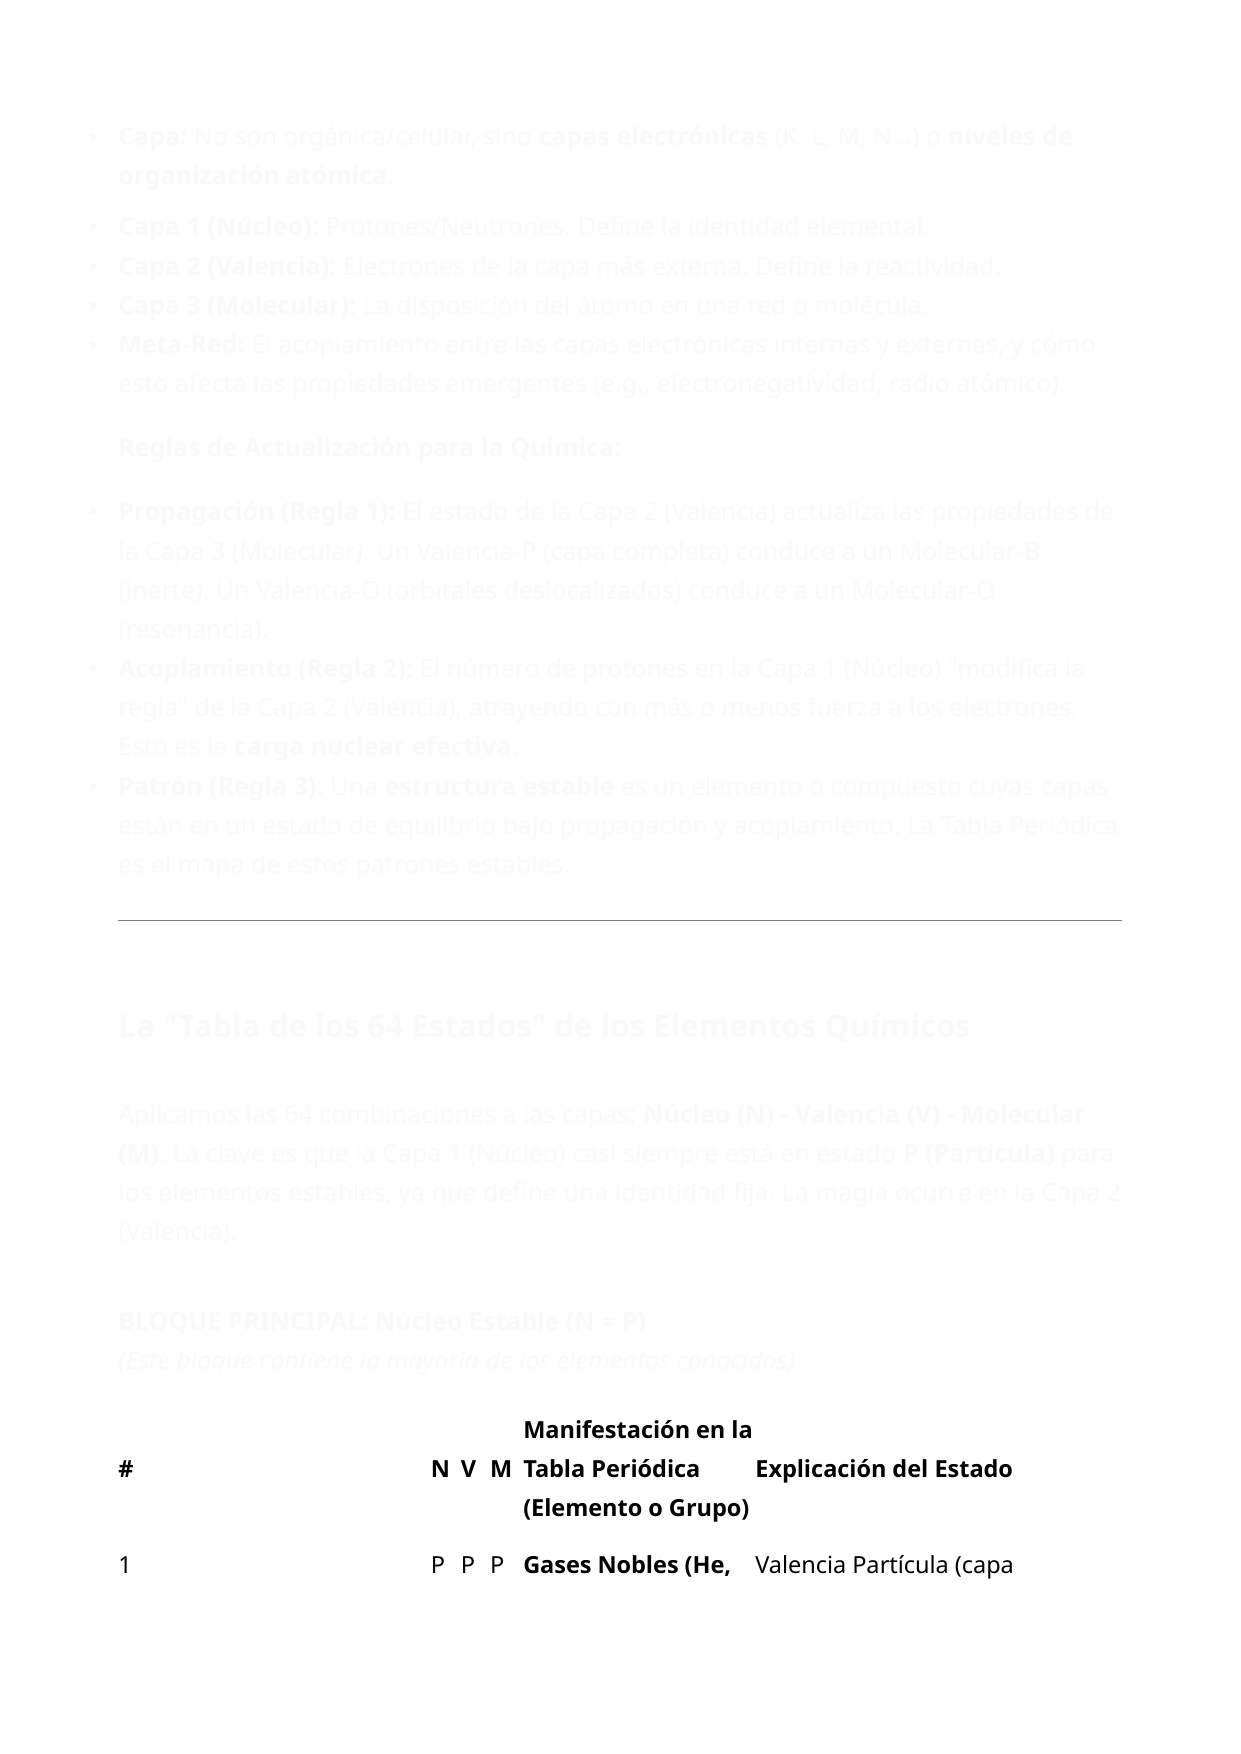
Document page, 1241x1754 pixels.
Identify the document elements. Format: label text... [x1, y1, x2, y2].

table_cell Valencia Partícula (capa [755, 1541, 1122, 1596]
list Capa 3 (Molecular): La disposición del átomo en una red o molécula. [118, 287, 1122, 321]
text Reglas de Actualización para la Química: [118, 430, 1122, 464]
table_cell P [431, 1541, 461, 1596]
table_cell 1 [118, 1541, 431, 1596]
table_cell P [490, 1541, 523, 1596]
table_header Manifestación en la Tabla Periódica (Elemento o Grupo) [523, 1406, 755, 1539]
table_cell Gases Nobles (He, [523, 1541, 755, 1596]
table_cell P [461, 1541, 490, 1596]
list Capa 1 (Núcleo): Protones/Neutrones. Define la identidad elemental. [118, 209, 1122, 243]
table_header M [490, 1406, 523, 1539]
text BLOQUE PRINCIPAL: Núcleo Estable (N = P) (Este bloque contiene la mayoría de los elementos conocidos) [118, 1303, 1122, 1376]
list Capa 2 (Valencia): Electrones de la capa más externa. Define la reactividad. [118, 248, 1122, 282]
table_header V [461, 1406, 490, 1539]
list Propagación (Regla 1): El estado de la Capa 2 (Valencia) actualiza las propiedades de la Capa 3 (Molecular). Un Valencia-P (capa completa) conduce a un Molecular-B (inerte). Un Valencia-O (orbitales deslocalizados) conduce a un Molecular-O (resonancia). [118, 494, 1122, 646]
table_header N [431, 1406, 461, 1539]
subtitle La "Tabla de los 64 Estados" de los Elementos Químicos [118, 999, 1122, 1046]
list Acoplamiento (Regla 2): El número de protones en la Capa 1 (Núcleo) "modifica la regla" de la Capa 2 (Valencia), atrayendo con más o menos fuerza a los electrones. Esto es la carga nuclear efectiva. [118, 651, 1122, 763]
list Capa: No son orgánica/celular, sino capas electrónicas (K, L, M, N...) o niveles de organización atómica. [118, 118, 1122, 191]
list Patrón (Regla 3): Una estructura estable es un elemento o compuesto cuyas capas están en un estado de equilibrio bajo propagación y acoplamiento. La Tabla Periódica es el mapa de estos patrones estables. [118, 768, 1122, 881]
list Meta-Red: El acoplamiento entre las capas electrónicas internas y externas, y cómo esto afecta las propiedades emergentes (e.g., electronegatividad, radio atómico). [118, 326, 1122, 400]
text Aplicamos las 64 combinaciones a las capas: Núcleo (N) - Valencia (V) - Molecular (M). La clave es que la Capa 1 (Núcleo) casi siempre está en estado P (Partícula) para los elementos estables, ya que define una identidad fija. La magia ocurre en la Capa 2 (Valencia). [118, 1096, 1122, 1248]
table_header Explicación del Estado [755, 1406, 1122, 1539]
table_header # [118, 1406, 431, 1539]
